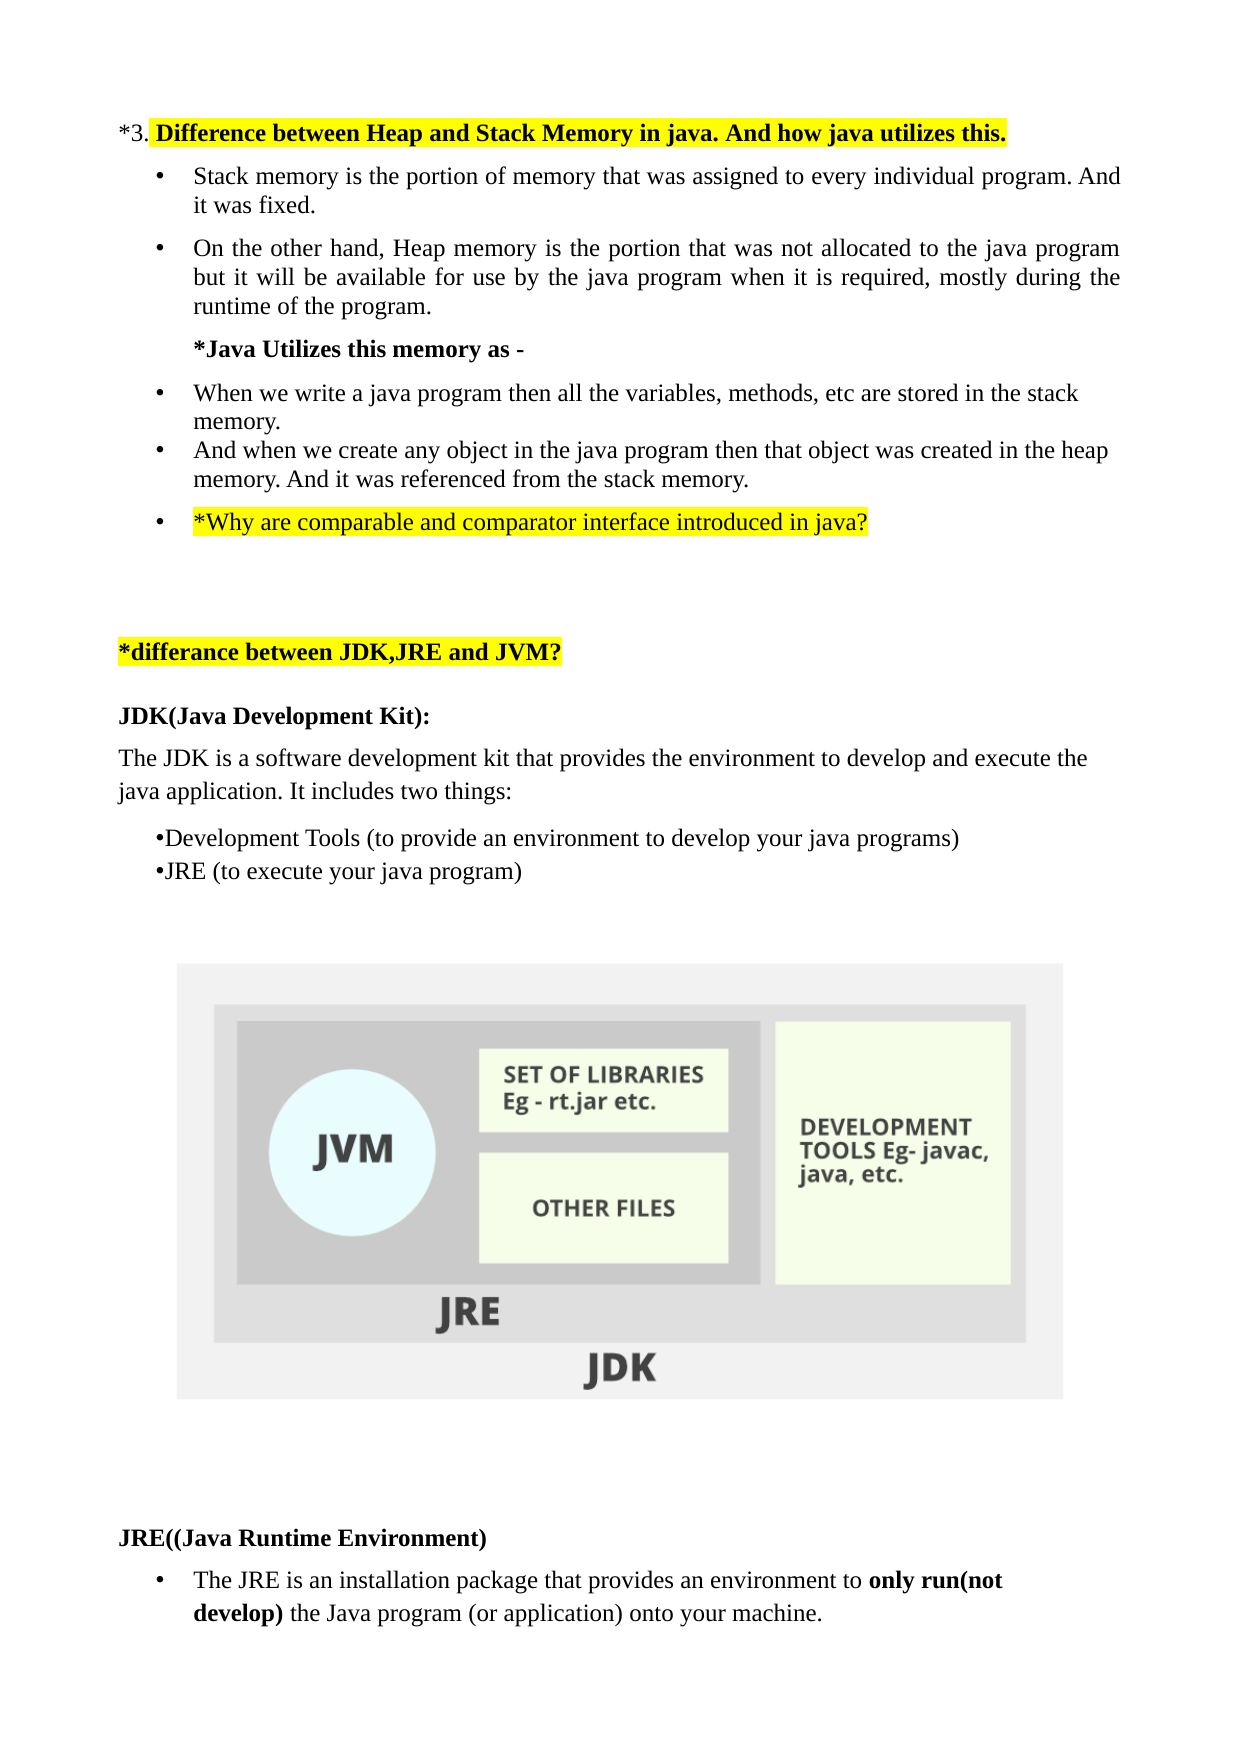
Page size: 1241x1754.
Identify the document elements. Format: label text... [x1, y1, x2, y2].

text *3. Difference between Heap and Stack Memory in java. And how java utilizes this. [118, 118, 1122, 147]
picture [151, 947, 1089, 1416]
list When we write a java program then all the variables, methods, etc are stored in the stack memory. [156, 378, 1122, 435]
text *differance between JDK,JRE and JVM? [118, 637, 1122, 666]
list And when we create any object in the java program then that object was created in the heap memory. And it was referenced from the stack memory. [156, 435, 1122, 493]
list Development Tools (to provide an environment to develop your java programs) [156, 823, 1122, 852]
list *Java Utilizes this memory as - [156, 334, 1122, 363]
list On the other hand, Heap memory is the portion that was not allocated to the java program but it will be available for use by the java program when it is required, mostly during the runtime of the program. [156, 233, 1122, 320]
text The JDK is a software development kit that provides the environment to develop and execute the java application. It includes two things: [118, 743, 1122, 804]
list The JRE is an installation package that provides an environment to only run(not develop) the Java program (or application) onto your machine. [156, 1565, 1122, 1627]
list *Why are comparable and comparator interface introduced in java? [156, 507, 1122, 536]
list JRE (to execute your java program) [156, 856, 1122, 885]
list Stack memory is the portion of memory that was assigned to every individual program. And it was fixed. [156, 161, 1122, 219]
subtitle JRE((Java Runtime Environment) [118, 1523, 1122, 1552]
subtitle JDK(Java Development Kit): [118, 701, 1122, 730]
